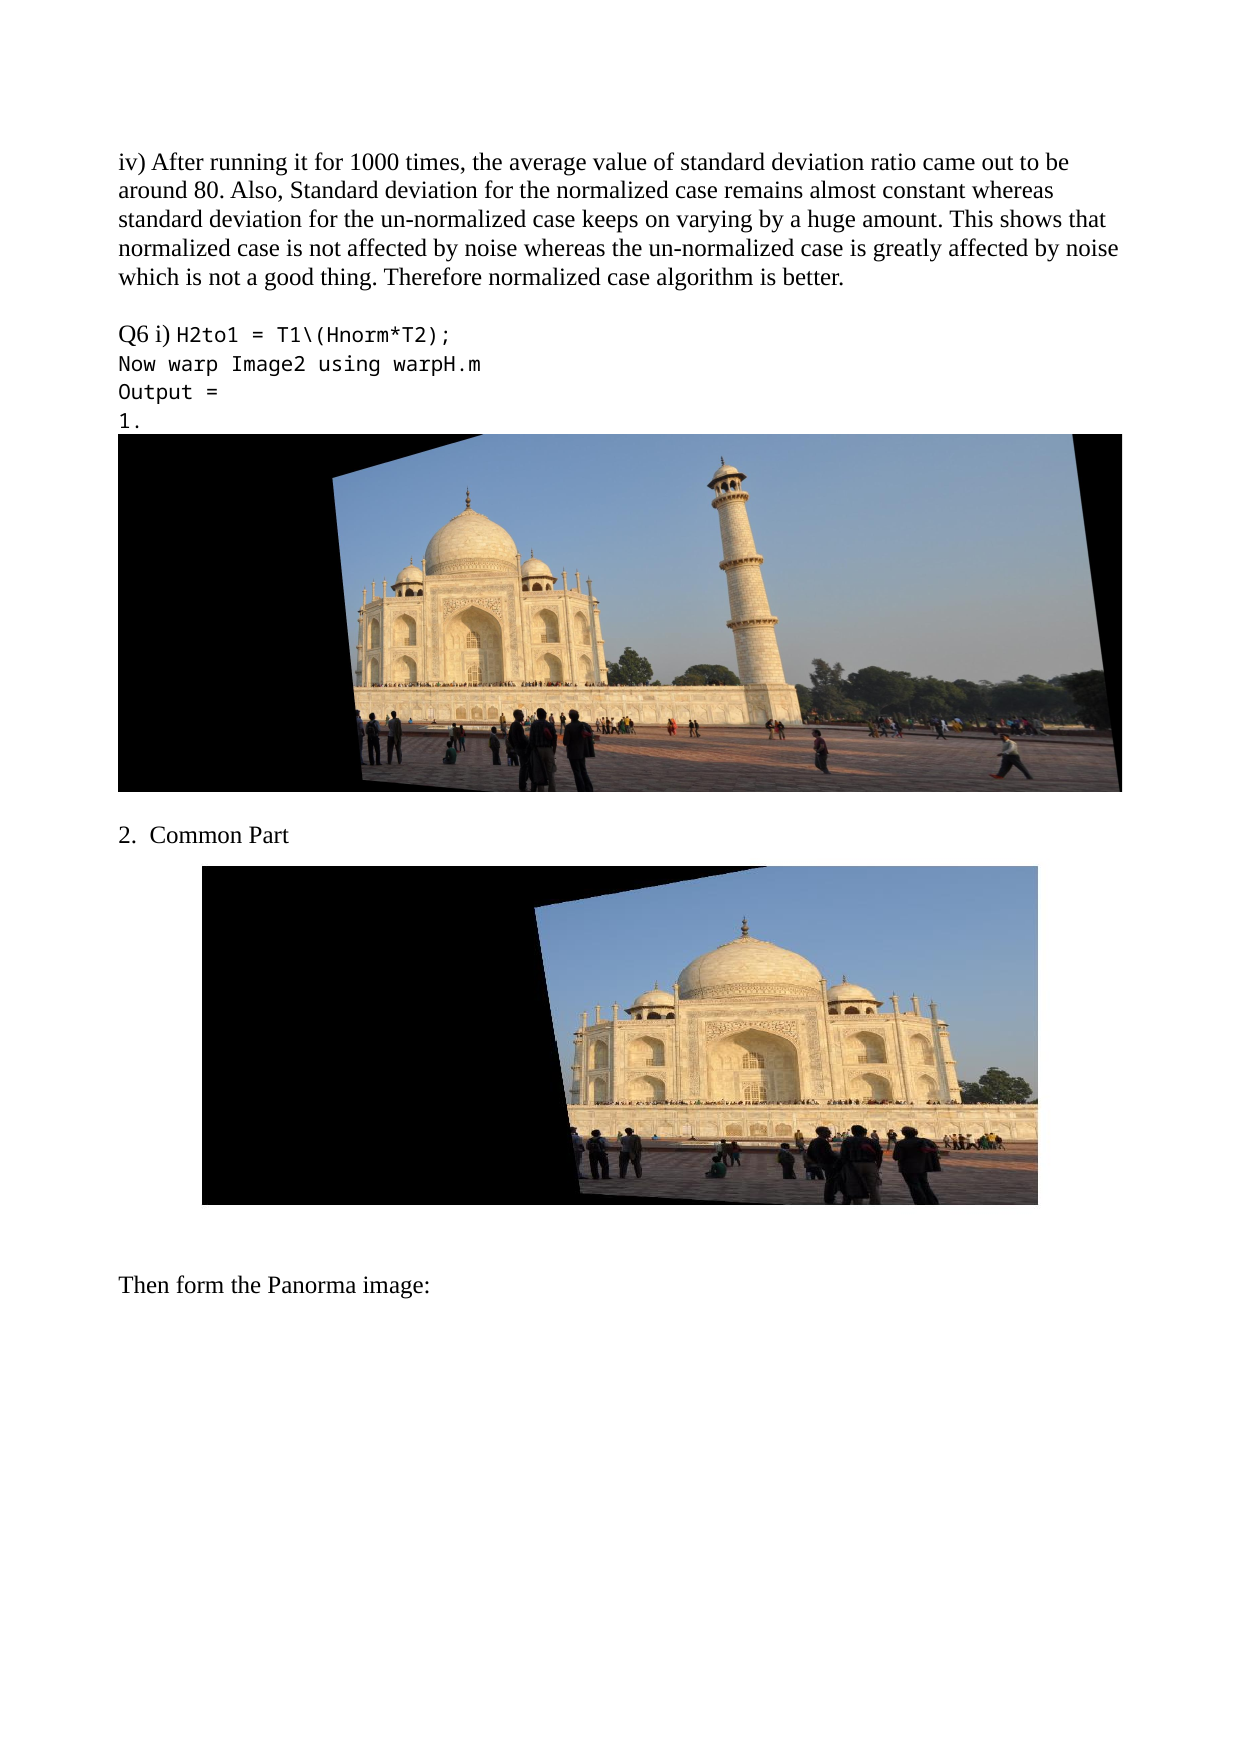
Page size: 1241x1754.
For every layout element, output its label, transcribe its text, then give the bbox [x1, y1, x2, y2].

text iv) After running it for 1000 times, the average value of standard deviation ratio came out to be around 80. Also, Standard deviation for the normalized case remains almost constant whereas standard deviation for the un-normalized case keeps on varying by a huge amount. This shows that normalized case is not affected by noise whereas the un-normalized case is greatly affected by noise which is not a good thing. Therefore normalized case algorithm is better. [118, 118, 1122, 291]
text Now warp Image2 using warpH.m [118, 349, 1122, 377]
picture [118, 848, 1123, 1242]
text 2. Common Part [118, 792, 1122, 848]
text Q6 i) H2to1 = T1\(Hnorm*T2); [118, 319, 1122, 349]
text Output = [118, 377, 1122, 406]
text 1. [118, 406, 1122, 434]
text Then form the Panorma image: [118, 1270, 1122, 1328]
picture [118, 434, 1123, 792]
